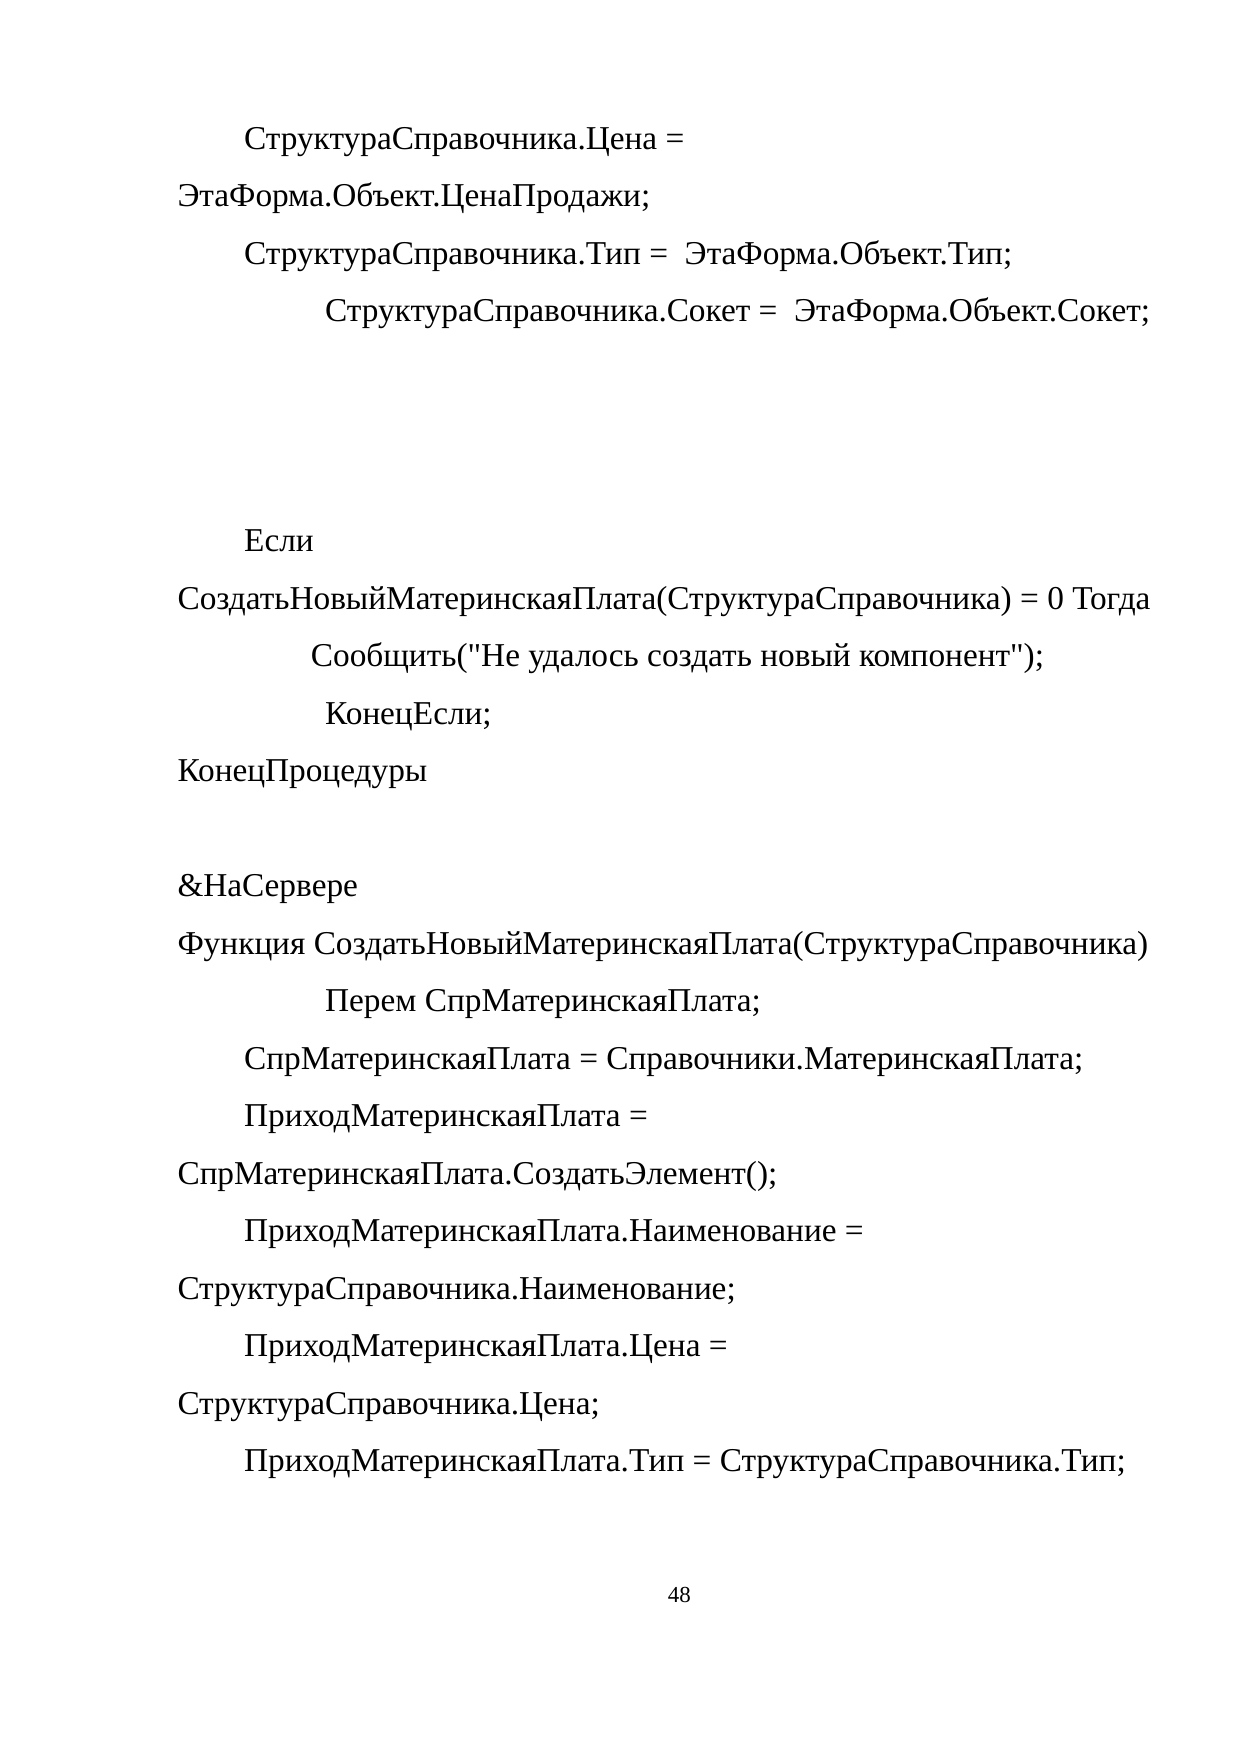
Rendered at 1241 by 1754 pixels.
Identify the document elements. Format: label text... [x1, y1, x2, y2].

text ПриходМатеринскаяПлата.Наименование = СтруктураСправочника.Наименование; [177, 1211, 1152, 1306]
text КонецПроцедуры [177, 751, 1152, 789]
text КонецЕсли; [177, 693, 1152, 731]
text ПриходМатеринскаяПлата.Тип = СтруктураСправочника.Тип; [177, 1441, 1152, 1479]
text СтруктураСправочника.Цена = ЭтаФорма.Объект.ЦенаПродажи; [177, 118, 1152, 214]
text &НаСервере [177, 866, 1152, 904]
text Если СоздатьНовыйМатеринскаяПлата(СтруктураСправочника) = 0 Тогда [177, 521, 1152, 616]
text ПриходМатеринскаяПлата = СпрМатеринскаяПлата.СоздатьЭлемент(); [177, 1096, 1152, 1191]
text Функция СоздатьНовыйМатеринскаяПлата(СтруктураСправочника) [177, 923, 1152, 961]
text ПриходМатеринскаяПлата.Цена = СтруктураСправочника.Цена; [177, 1326, 1152, 1421]
text СтруктураСправочника.Сокет = ЭтаФорма.Объект.Сокет; [177, 291, 1152, 329]
text СтруктураСправочника.Тип = ЭтаФорма.Объект.Тип; [177, 233, 1152, 271]
text Перем СпрМатеринскаяПлата; [177, 981, 1152, 1019]
text Сообщить("Не удалось создать новый компонент"); [177, 636, 1152, 674]
text СпрМатеринскаяПлата = Справочники.МатеринскаяПлата; [177, 1038, 1152, 1076]
